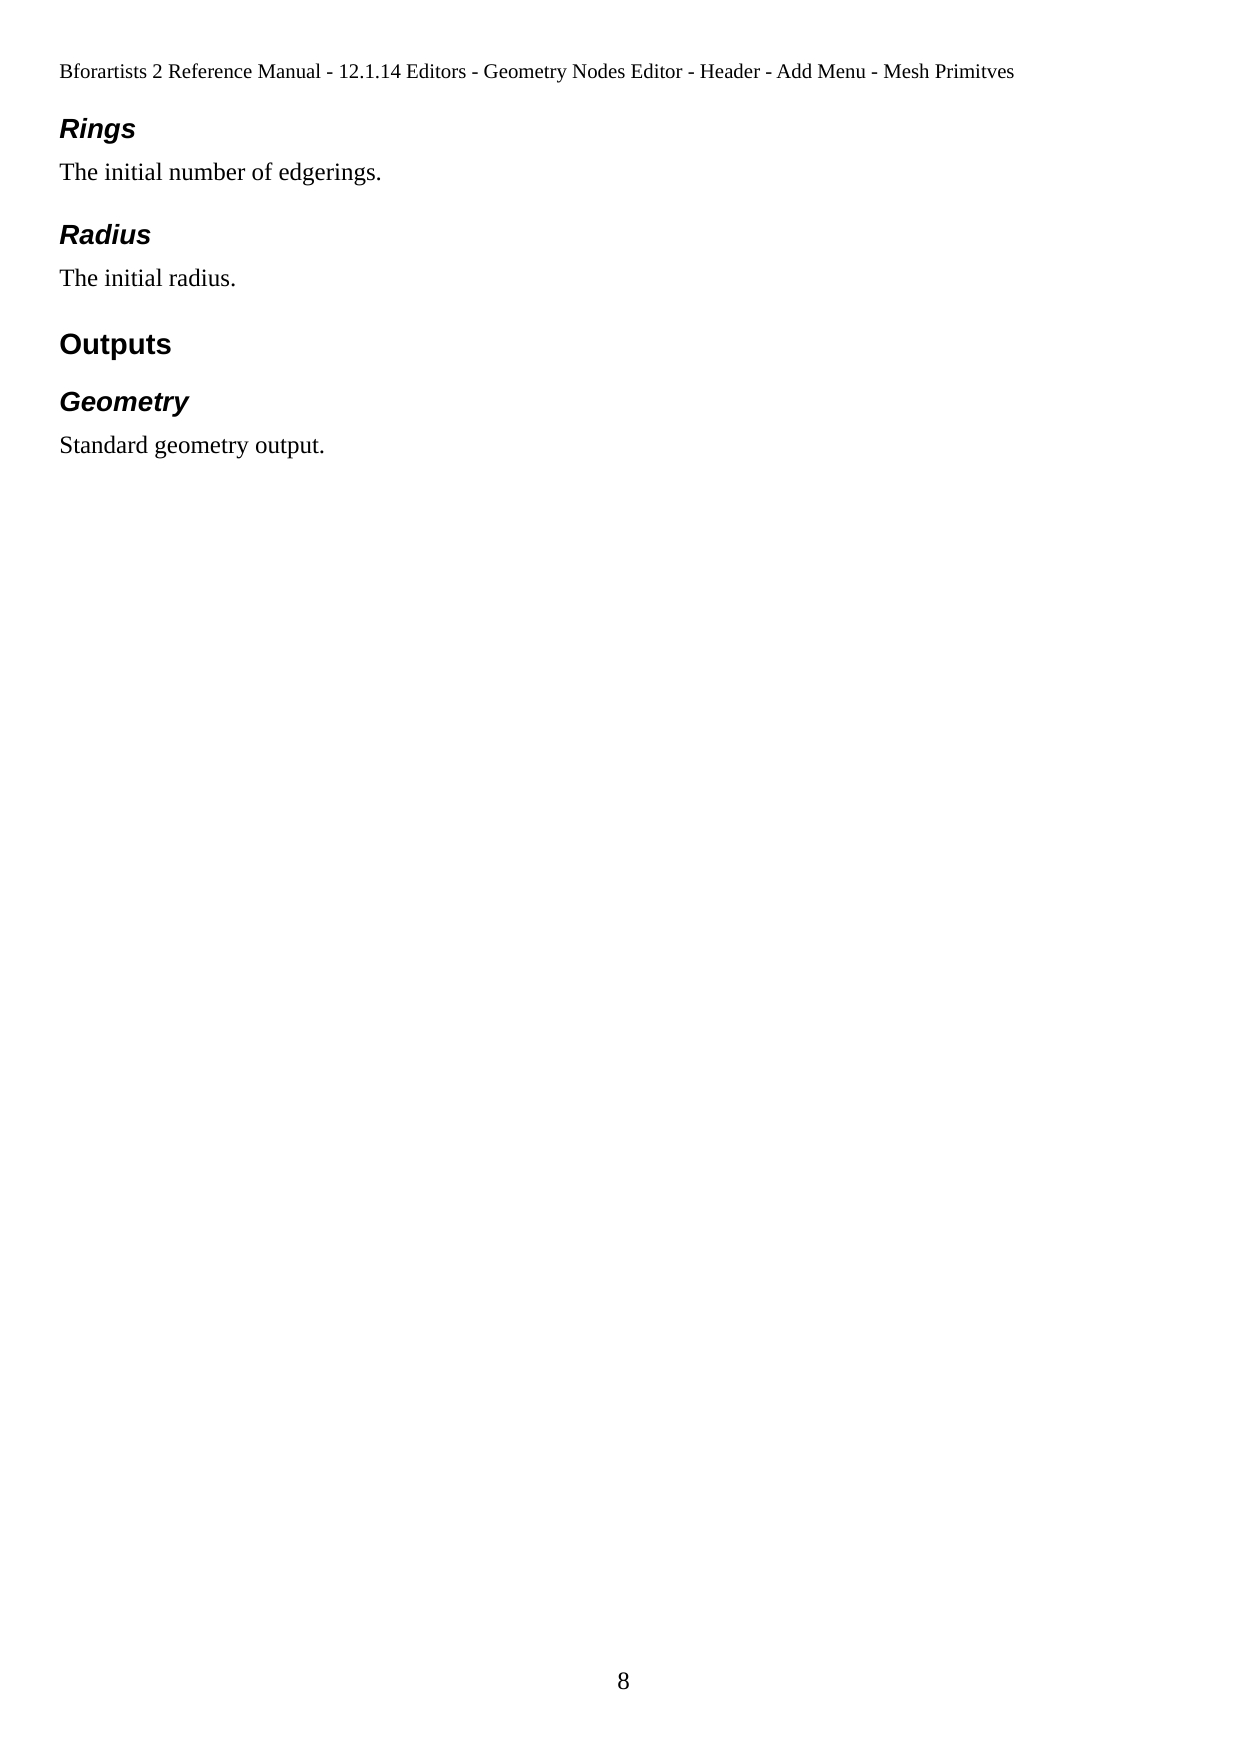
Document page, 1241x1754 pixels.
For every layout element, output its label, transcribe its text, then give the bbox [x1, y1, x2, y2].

text The initial number of edgerings. [59, 157, 1181, 186]
subtitle Geometry [59, 385, 1181, 417]
text Standard geometry output. [59, 430, 1181, 458]
subtitle Outputs [59, 327, 1181, 360]
subtitle Rings [59, 113, 1181, 144]
subtitle Radius [59, 218, 1181, 250]
text The initial radius. [59, 263, 1181, 292]
